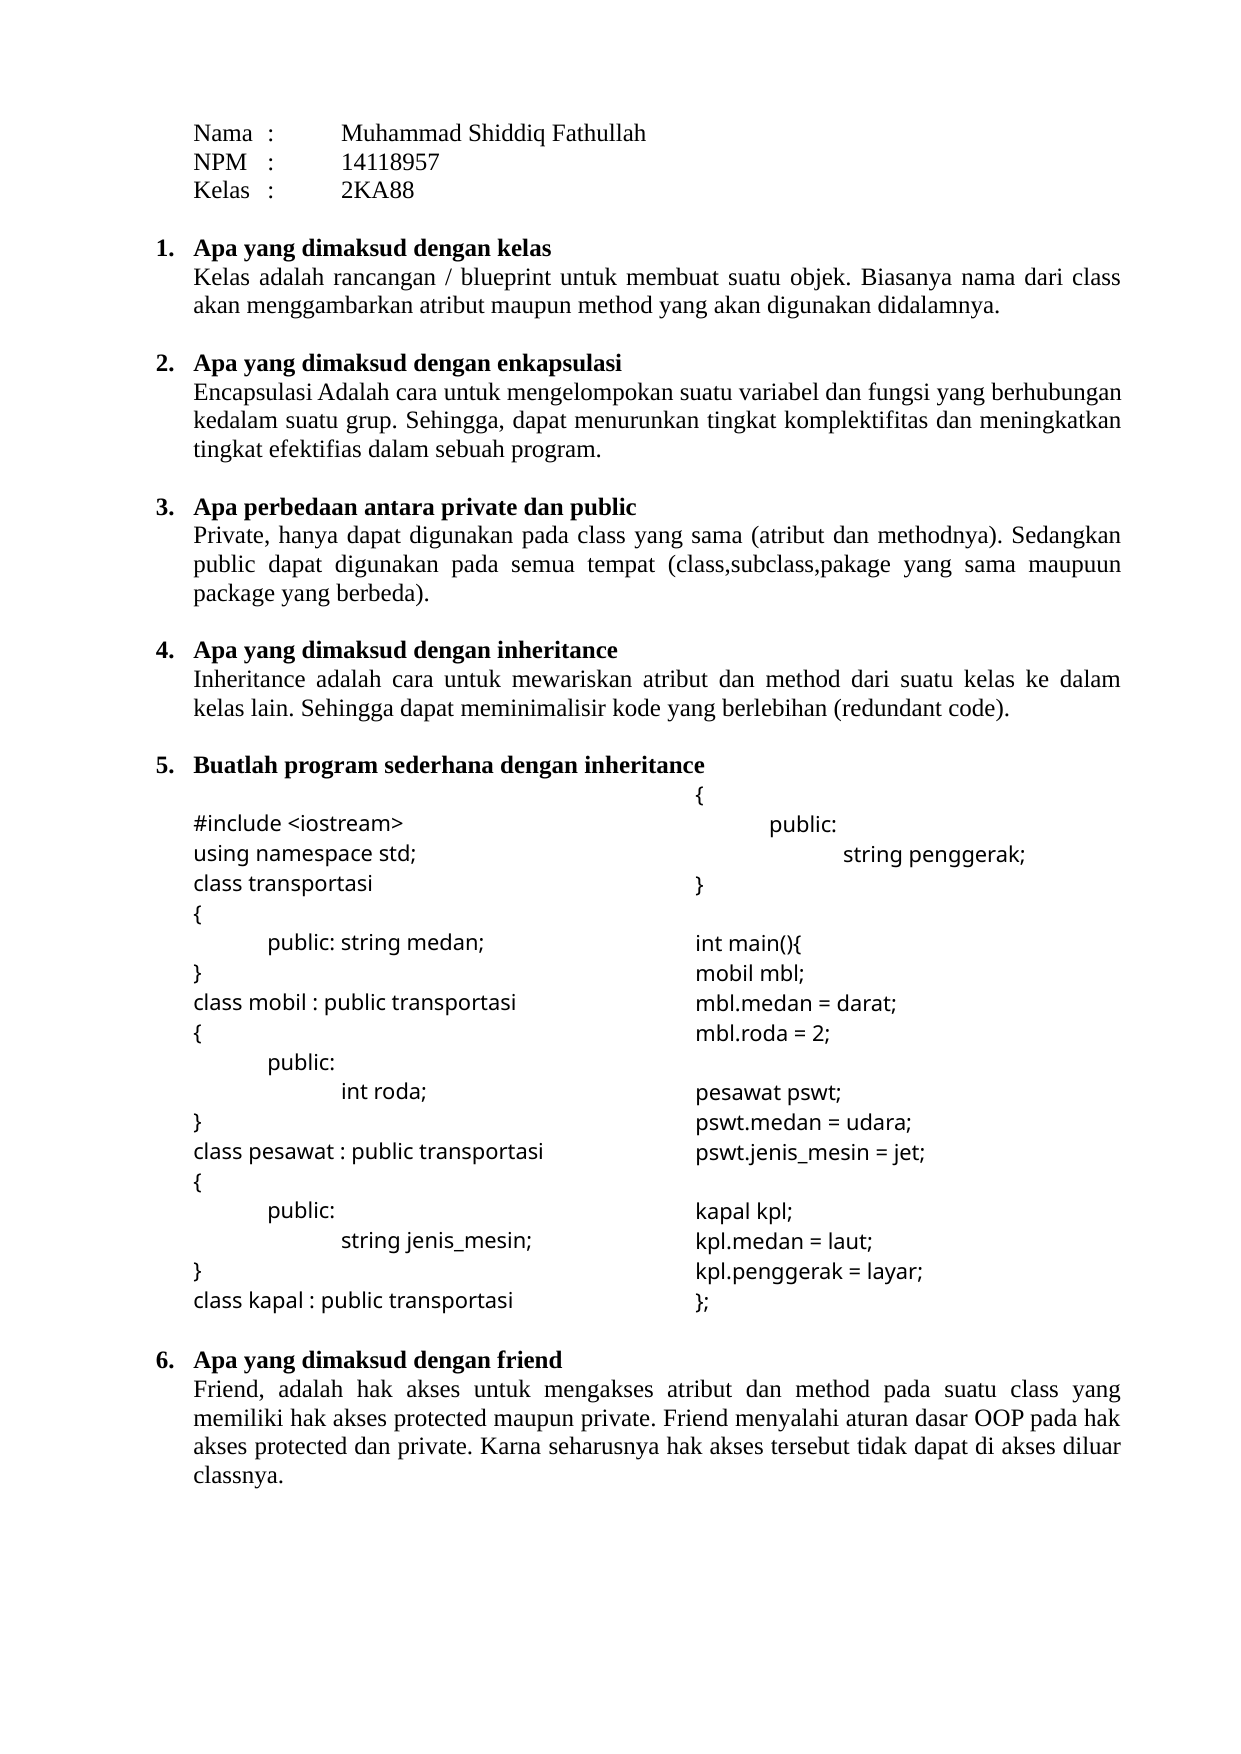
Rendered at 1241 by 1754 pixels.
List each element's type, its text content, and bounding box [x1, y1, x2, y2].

text } [193, 1106, 620, 1136]
text public: [695, 809, 1122, 839]
text public: [193, 1195, 620, 1225]
list Apa yang dimaksud dengan inheritance [156, 636, 1122, 664]
list Kelas : 2KA88 [156, 176, 1122, 204]
list Friend, adalah hak akses untuk mengakses atribut dan method pada suatu class yang memiliki hak akses protected maupun private. Friend menyalahi aturan dasar OOP pada hak akses protected dan private. Karna seharusnya hak akses tersebut tidak dapat di akses diluar classnya. [156, 1374, 1122, 1489]
text class transportasi [193, 868, 620, 897]
text class pesawat : public transportasi [193, 1136, 620, 1166]
text { [695, 779, 1122, 809]
text mobil mbl; [695, 958, 1122, 988]
text } [695, 869, 1122, 898]
text { [193, 1166, 620, 1195]
text } [193, 1255, 620, 1285]
text }; [695, 1286, 1122, 1315]
text public: string medan; [193, 927, 620, 957]
text } [193, 957, 620, 987]
text mbl.medan = darat; [695, 988, 1122, 1018]
text kpl.penggerak = layar; [695, 1256, 1122, 1286]
list NPM : 14118957 [156, 147, 1122, 176]
list Apa yang dimaksud dengan friend [156, 1345, 1122, 1374]
text using namespace std; [193, 838, 620, 868]
list Apa yang dimaksud dengan kelas [156, 233, 1122, 262]
list Apa perbedaan antara private dan public [156, 492, 1122, 521]
text { [193, 897, 620, 927]
text { [193, 1017, 620, 1046]
text pswt.jenis_mesin = jet; [695, 1137, 1122, 1167]
list Nama : Muhammad Shiddiq Fathullah [156, 118, 1122, 147]
text int main(){ [695, 928, 1122, 958]
list Inheritance adalah cara untuk mewariskan atribut dan method dari suatu kelas ke dalam kelas lain. Sehingga dapat meminimalisir kode yang berlebihan (redundant code). [156, 664, 1122, 722]
list Private, hanya dapat digunakan pada class yang sama (atribut dan methodnya). Sedangkan public dapat digunakan pada semua tempat (class,subclass,pakage yang sama maupuun package yang berbeda). [156, 521, 1122, 607]
text pesawat pswt; [695, 1077, 1122, 1107]
list Apa yang dimaksud dengan enkapsulasi [156, 348, 1122, 377]
text kapal kpl; [695, 1196, 1122, 1226]
text kpl.medan = laut; [695, 1226, 1122, 1256]
text mbl.roda = 2; [695, 1018, 1122, 1047]
list #include <iostream> [156, 808, 620, 838]
text int roda; [193, 1076, 620, 1106]
text public: [193, 1046, 620, 1076]
list Encapsulasi Adalah cara untuk mengelompokan suatu variabel dan fungsi yang berhubungan kedalam suatu grup. Sehingga, dapat menurunkan tingkat komplektifitas dan meningkatkan tingkat efektifias dalam sebuah program. [156, 377, 1122, 463]
text class mobil : public transportasi [193, 987, 620, 1017]
list Kelas adalah rancangan / blueprint untuk membuat suatu objek. Biasanya nama dari class akan menggambarkan atribut maupun method yang akan digunakan didalamnya. [156, 262, 1122, 319]
text string penggerak; [695, 839, 1122, 869]
list Buatlah program sederhana dengan inheritance [156, 751, 1122, 779]
text class kapal : public transportasi [193, 1285, 620, 1314]
text pswt.medan = udara; [695, 1107, 1122, 1137]
text string jenis_mesin; [193, 1225, 620, 1255]
